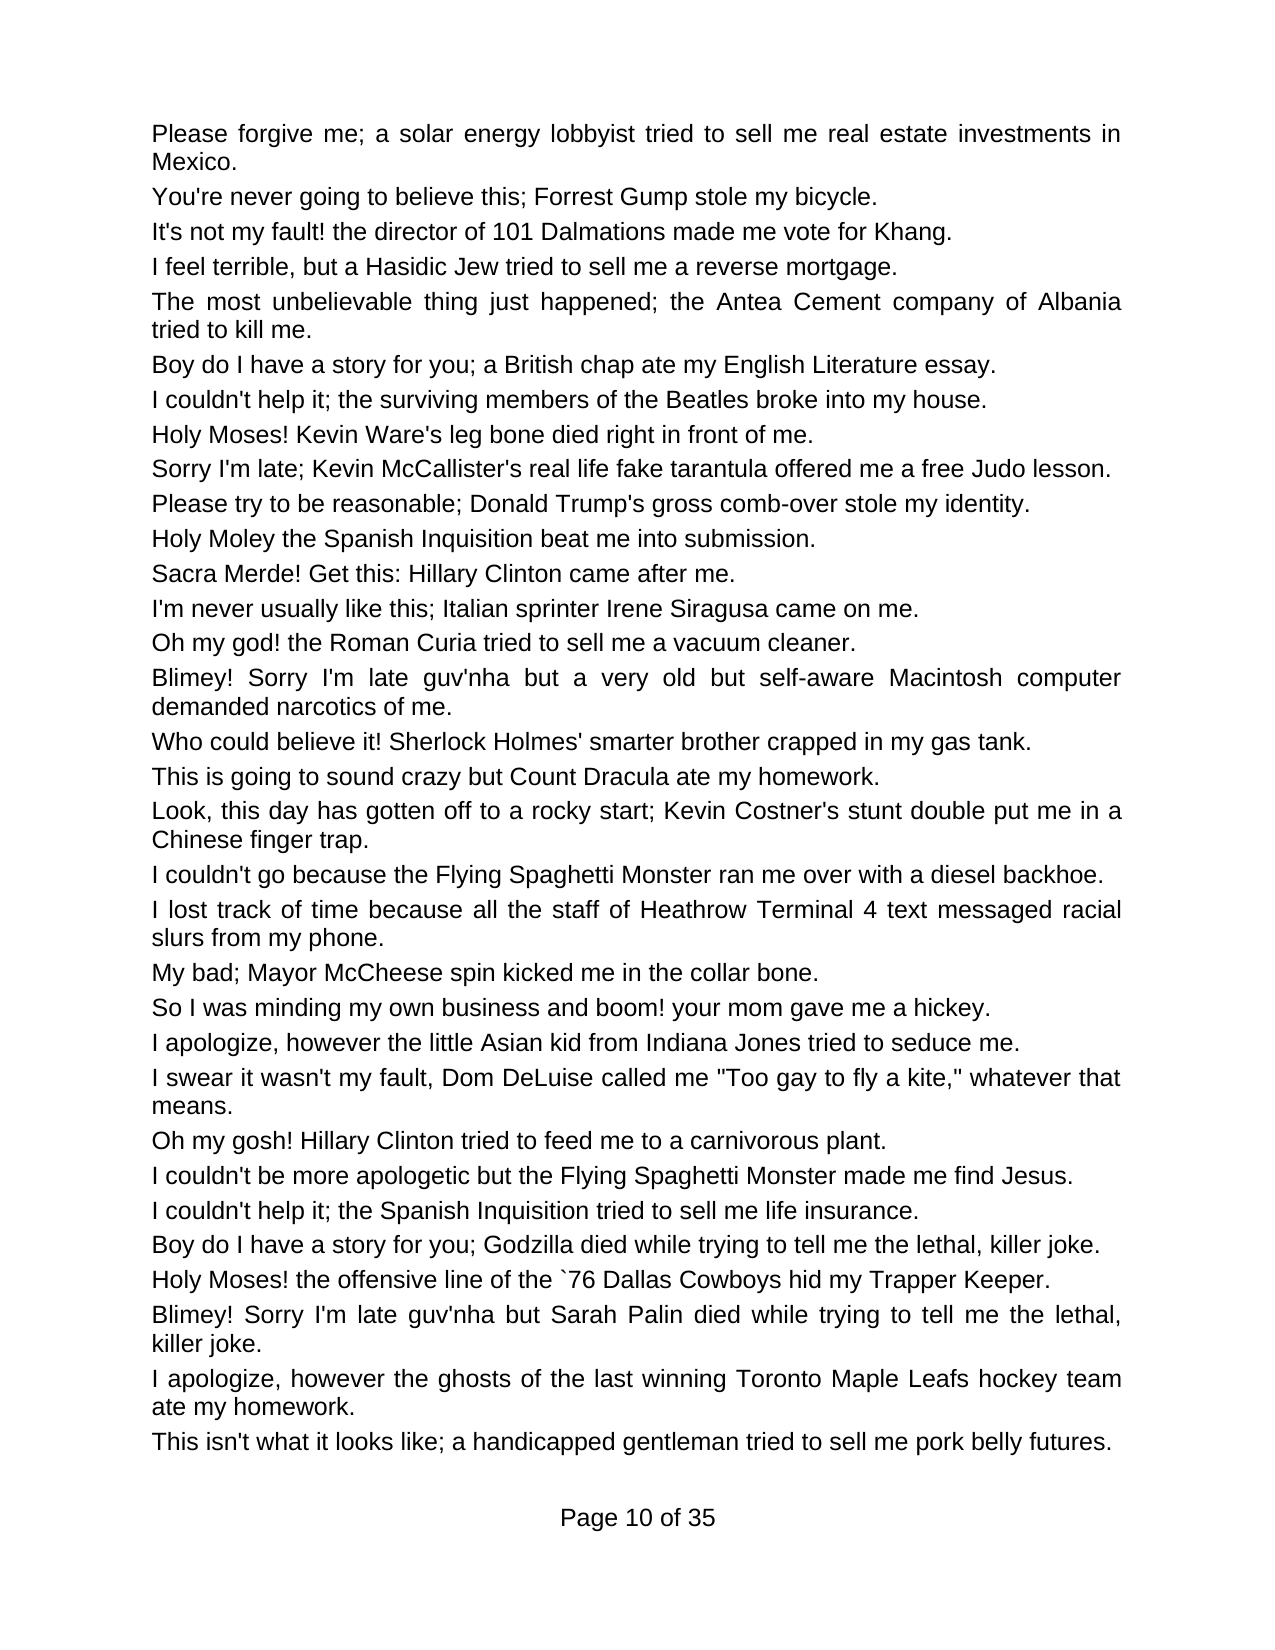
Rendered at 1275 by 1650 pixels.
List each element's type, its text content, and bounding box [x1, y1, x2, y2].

text Holy Moses! the offensive line of the `76 Dallas Cowboys hid my Trapper Keeper. [151, 1265, 1123, 1294]
text You're never going to believe this; Forrest Gump stole my bicycle. [151, 182, 1123, 211]
text Please forgive me; a solar energy lobbyist tried to sell me real estate investments in Mexico. [151, 118, 1123, 176]
text Boy do I have a story for you; Godzilla died while trying to tell me the lethal, killer joke. [151, 1230, 1123, 1259]
text I feel terrible, but a Hasidic Jew tried to sell me a reverse mortgage. [151, 252, 1123, 280]
text My bad; Mayor McCheese spin kicked me in the collar bone. [151, 958, 1123, 987]
text Sacra Merde! Get this: Hillary Clinton came after me. [151, 559, 1123, 587]
text I couldn't go because the Flying Spaghetti Monster ran me over with a diesel backhoe. [151, 860, 1123, 888]
text I couldn't help it; the Spanish Inquisition tried to sell me life insurance. [151, 1196, 1123, 1224]
text Look, this day has gotten off to a rocky start; Kevin Costner's stunt double put me in a Chinese finger trap. [151, 796, 1123, 854]
text I'm never usually like this; Italian sprinter Irene Siragusa came on me. [151, 593, 1123, 622]
text Blimey! Sorry I'm late guv'nha but Sarah Palin died while trying to tell me the lethal, killer joke. [151, 1300, 1123, 1357]
text Who could believe it! Sherlock Holmes' smarter brother crapped in my gas tank. [151, 727, 1123, 755]
text Oh my gosh! Hillary Clinton tried to feed me to a carnivorous plant. [151, 1126, 1123, 1155]
text I apologize, however the little Asian kid from Indiana Jones tried to seduce me. [151, 1028, 1123, 1056]
text So I was minding my own business and boom! your mom gave me a hickey. [151, 993, 1123, 1022]
text Oh my god! the Roman Curia tried to sell me a vacuum cleaner. [151, 628, 1123, 657]
text This isn't what it looks like; a handicapped gentleman tried to sell me pork belly futures. [151, 1427, 1123, 1456]
text Please try to be reasonable; Donald Trump's gross comb-over stole my identity. [151, 489, 1123, 518]
text I couldn't help it; the surviving members of the Beatles broke into my house. [151, 385, 1123, 413]
text This is going to sound crazy but Count Dracula ate my homework. [151, 761, 1123, 790]
text Blimey! Sorry I'm late guv'nha but a very old but self-aware Macintosh computer demanded narcotics of me. [151, 663, 1123, 721]
text Boy do I have a story for you; a British chap ate my English Literature essay. [151, 350, 1123, 379]
text Sorry I'm late; Kevin McCallister's real life fake tarantula offered me a free Judo lesson. [151, 454, 1123, 483]
text Holy Moses! Kevin Ware's leg bone died right in front of me. [151, 419, 1123, 448]
text Holy Moley the Spanish Inquisition beat me into submission. [151, 524, 1123, 553]
text It's not my fault! the director of 101 Dalmations made me vote for Khang. [151, 217, 1123, 246]
text I lost track of time because all the staff of Heathrow Terminal 4 text messaged racial slurs from my phone. [151, 894, 1123, 952]
text The most unbelievable thing just happened; the Antea Cement company of Albania tried to kill me. [151, 286, 1123, 344]
text I apologize, however the ghosts of the last winning Toronto Maple Leafs hockey team ate my homework. [151, 1363, 1123, 1421]
text I couldn't be more apologetic but the Flying Spaghetti Monster made me find Jesus. [151, 1161, 1123, 1189]
text I swear it wasn't my fault, Dom DeLuise called me "Too gay to fly a kite," whatever that means. [151, 1062, 1123, 1120]
